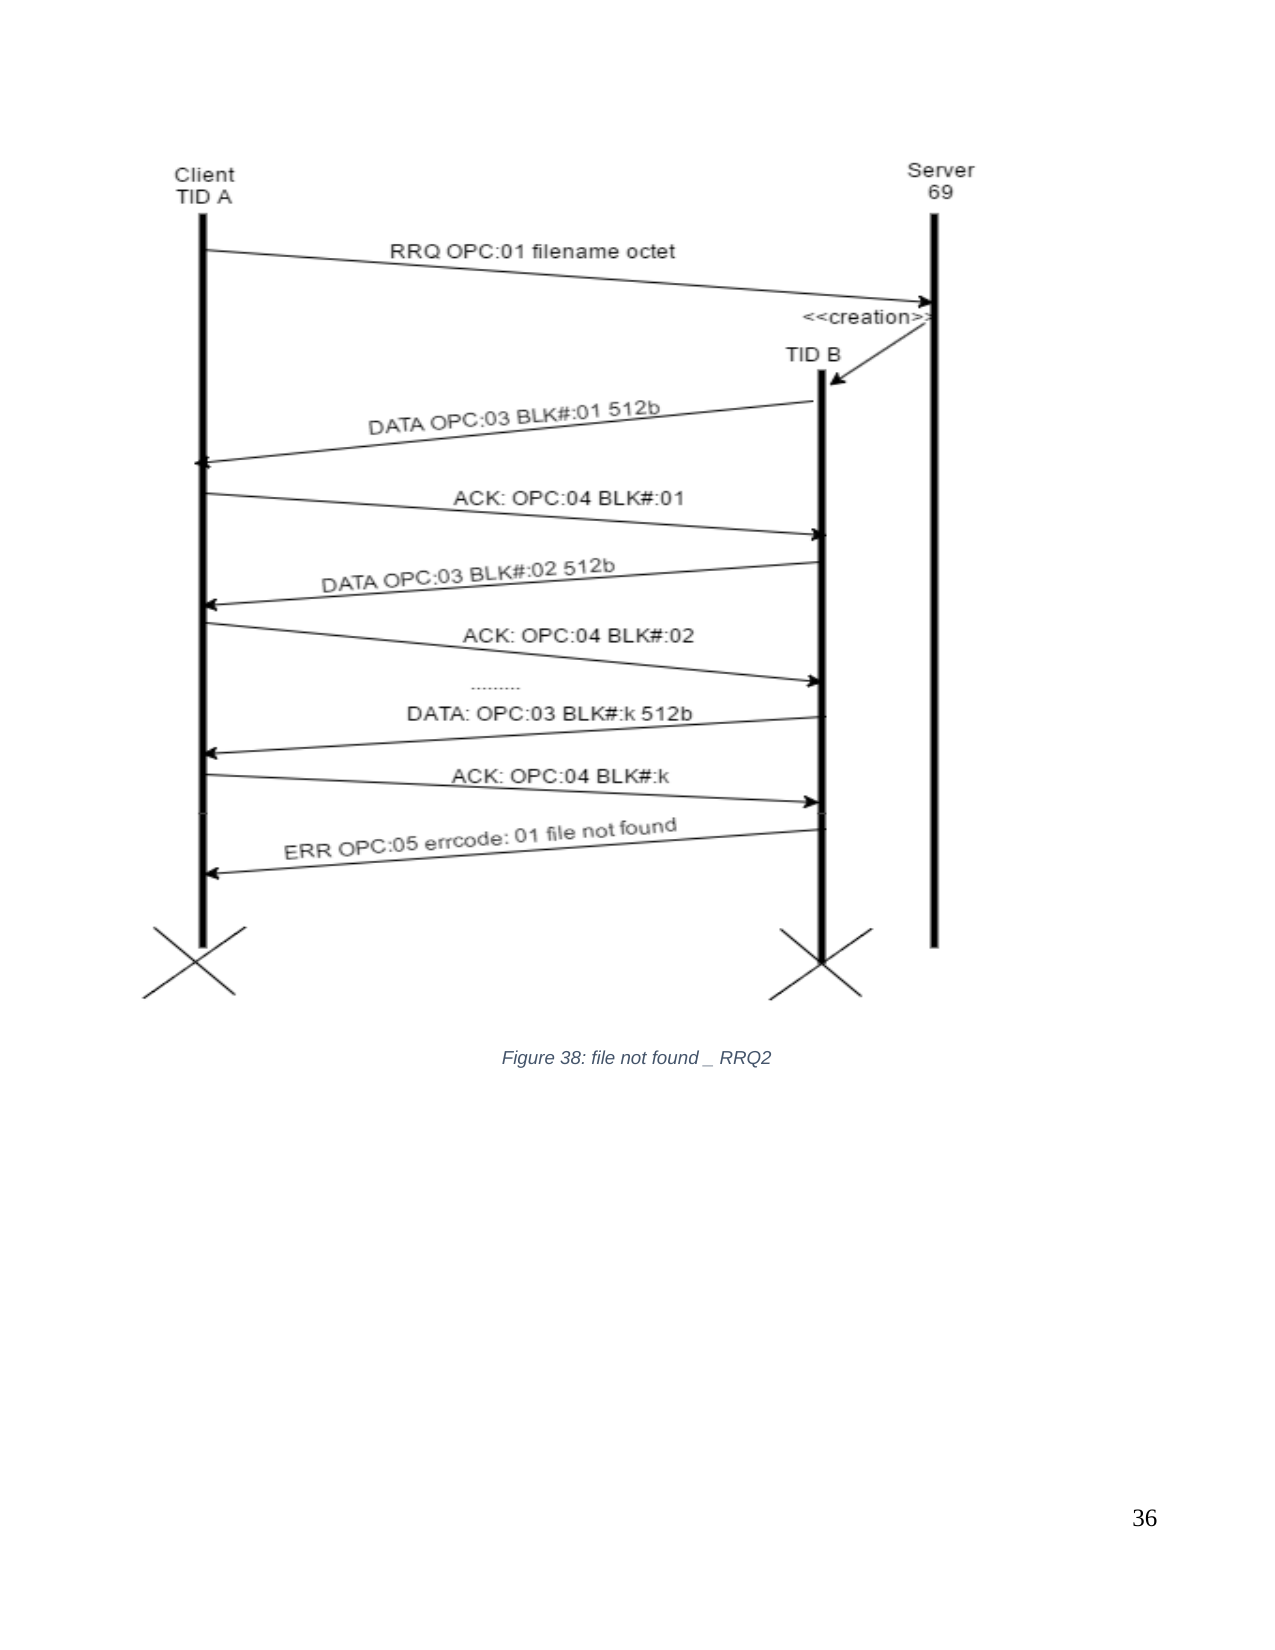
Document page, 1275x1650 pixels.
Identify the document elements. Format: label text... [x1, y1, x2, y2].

text Figure 38: file not found _ RRQ2 [118, 1046, 1157, 1068]
